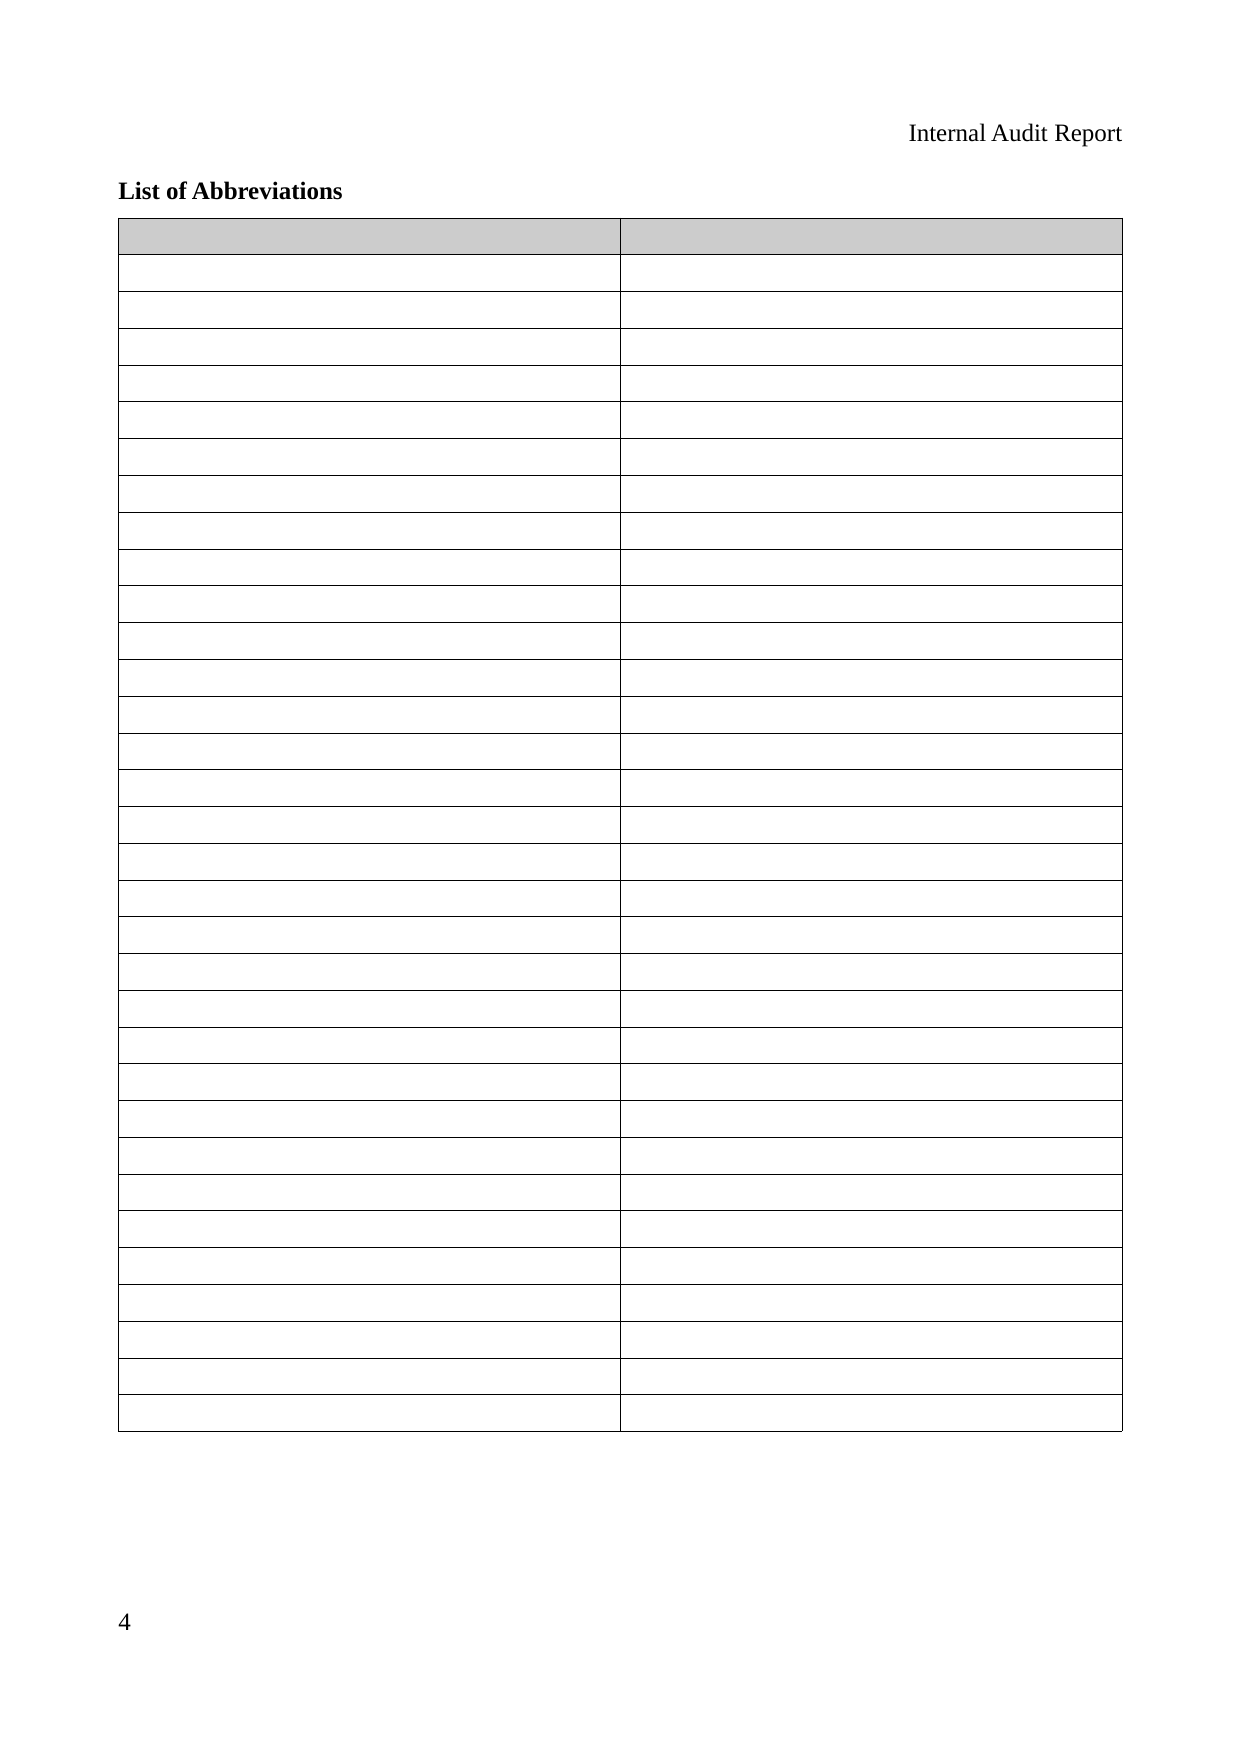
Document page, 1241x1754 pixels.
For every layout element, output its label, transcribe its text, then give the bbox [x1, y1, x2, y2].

table_cell [621, 1064, 1122, 1100]
table_cell [119, 734, 620, 769]
table_cell [119, 366, 620, 401]
table_cell [621, 734, 1122, 769]
table_cell [119, 1211, 620, 1247]
table_cell [119, 476, 620, 512]
table_cell [119, 1285, 620, 1321]
table_cell [621, 1285, 1122, 1321]
table_cell [621, 513, 1122, 548]
table_cell [621, 1359, 1122, 1394]
table_cell [621, 1211, 1122, 1247]
table_cell [119, 660, 620, 696]
table_cell [621, 292, 1122, 328]
table_cell [119, 550, 620, 585]
table_cell [621, 255, 1122, 291]
table_cell [119, 623, 620, 659]
table_cell [621, 770, 1122, 806]
table_cell [621, 844, 1122, 879]
table_cell [119, 1064, 620, 1100]
table_cell [119, 844, 620, 879]
table_cell [621, 550, 1122, 585]
table_cell [119, 439, 620, 475]
table_cell [621, 697, 1122, 732]
table_cell [119, 329, 620, 365]
table_cell [119, 513, 620, 548]
table_cell [119, 292, 620, 328]
subtitle List of Abbreviations [118, 176, 1122, 205]
table_cell [621, 917, 1122, 953]
table_cell [119, 402, 620, 438]
table_cell [119, 1101, 620, 1137]
table_cell [621, 366, 1122, 401]
table_cell [119, 991, 620, 1027]
table_cell [621, 660, 1122, 696]
table_cell [621, 1101, 1122, 1137]
table_cell [119, 697, 620, 732]
table_cell [119, 954, 620, 990]
table_cell [119, 917, 620, 953]
table_cell [621, 1138, 1122, 1174]
table_cell [621, 881, 1122, 916]
table_cell [119, 770, 620, 806]
table_cell [621, 586, 1122, 622]
table_cell [621, 1028, 1122, 1063]
table_cell [621, 1248, 1122, 1284]
table_cell [119, 1248, 620, 1284]
table_header [621, 219, 1122, 254]
table_header [119, 219, 620, 254]
table_cell [621, 476, 1122, 512]
table_cell [119, 1322, 620, 1357]
table_cell [119, 1138, 620, 1174]
table_cell [119, 1175, 620, 1210]
table_cell [621, 991, 1122, 1027]
table_cell [621, 954, 1122, 990]
table_cell [119, 1359, 620, 1394]
table_cell [119, 586, 620, 622]
table_cell [621, 402, 1122, 438]
table_cell [621, 329, 1122, 365]
table_cell [621, 1175, 1122, 1210]
table_cell [621, 623, 1122, 659]
table_cell [621, 1395, 1122, 1431]
table_cell [119, 1395, 620, 1431]
table_cell [119, 807, 620, 843]
table_cell [621, 807, 1122, 843]
table_cell [621, 439, 1122, 475]
table_cell [119, 255, 620, 291]
table_cell [119, 1028, 620, 1063]
table_cell [621, 1322, 1122, 1357]
table_cell [119, 881, 620, 916]
